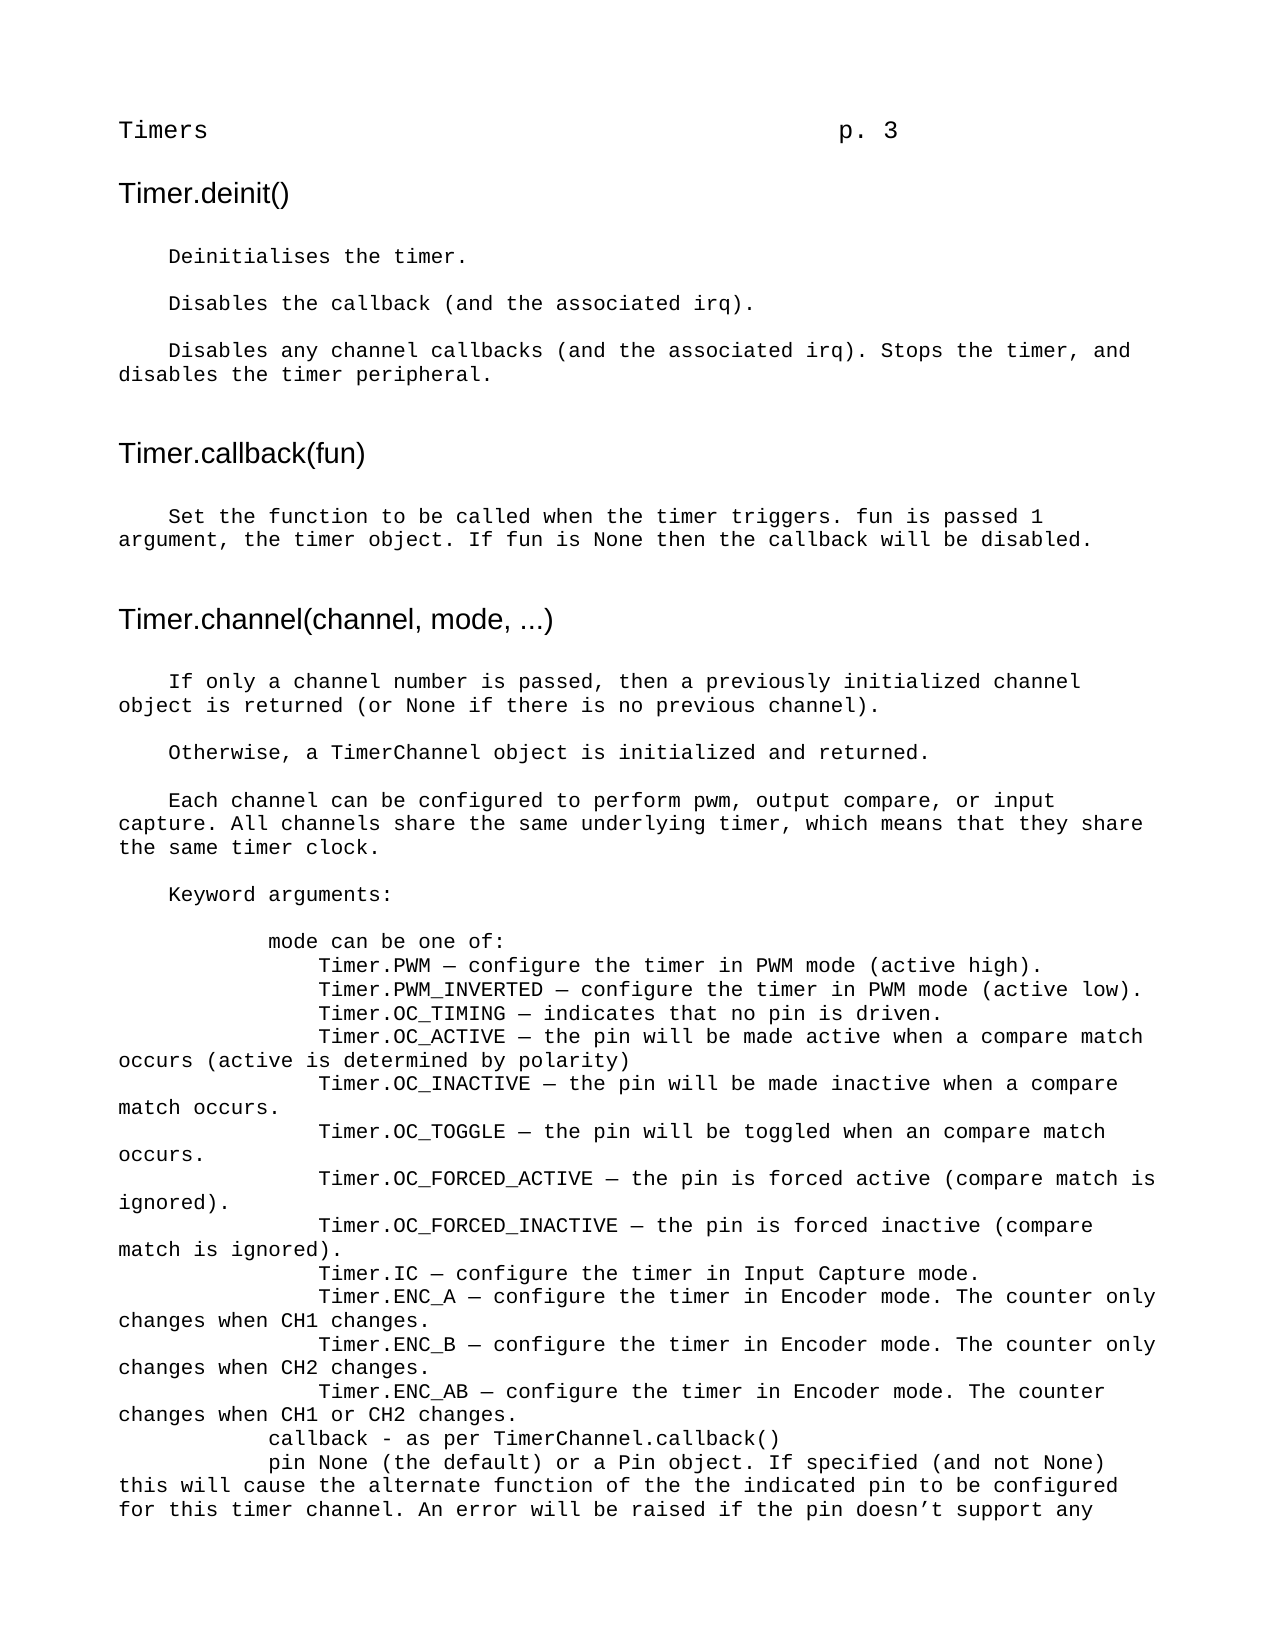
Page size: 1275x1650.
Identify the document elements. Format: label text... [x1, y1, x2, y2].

subtitle Timer.channel(channel, mode, ...) [118, 602, 1157, 635]
text Timer.PWM_INVERTED — configure the timer in PWM mode (active low). [118, 979, 1157, 1002]
text Disables any channel callbacks (and the associated irq). Stops the timer, and disables the timer peripheral. [118, 340, 1157, 387]
text Disables the callback (and the associated irq). [118, 293, 1157, 317]
subtitle Timer.deinit() [118, 176, 1157, 209]
text Timer.OC_FORCED_ACTIVE — the pin is forced active (compare match is ignored). [118, 1168, 1157, 1215]
text pin None (the default) or a Pin object. If specified (and not None) this will cause the alternate function of the the indicated pin to be configured for this timer channel. An error will be raised if the pin doesn’t support any [118, 1452, 1157, 1523]
text Timer.OC_TOGGLE — the pin will be toggled when an compare match occurs. [118, 1121, 1157, 1168]
text Each channel can be configured to perform pwm, output compare, or input capture. All channels share the same underlying timer, which means that they share the same timer clock. [118, 790, 1157, 861]
text Timer.PWM — configure the timer in PWM mode (active high). [118, 955, 1157, 979]
text Timer.IC — configure the timer in Input Capture mode. [118, 1263, 1157, 1286]
text mode can be one of: [118, 932, 1157, 955]
text Timer.OC_ACTIVE — the pin will be made active when a compare match occurs (active is determined by polarity) [118, 1026, 1157, 1073]
text Deinitialises the timer. [118, 246, 1157, 269]
text Timer.ENC_AB — configure the timer in Encoder mode. The counter changes when CH1 or CH2 changes. [118, 1381, 1157, 1428]
text Otherwise, a TimerChannel object is initialized and returned. [118, 742, 1157, 766]
text callback - as per TimerChannel.callback() [118, 1428, 1157, 1452]
text Timer.OC_INACTIVE — the pin will be made inactive when a compare match occurs. [118, 1073, 1157, 1121]
text Timer.ENC_B — configure the timer in Encoder mode. The counter only changes when CH2 changes. [118, 1333, 1157, 1381]
text Keyword arguments: [118, 884, 1157, 908]
text Timer.OC_TIMING — indicates that no pin is driven. [118, 1002, 1157, 1026]
text If only a channel number is passed, then a previously initialized channel object is returned (or None if there is no previous channel). [118, 671, 1157, 719]
text Timer.OC_FORCED_INACTIVE — the pin is forced inactive (compare match is ignored). [118, 1215, 1157, 1263]
subtitle Timer.callback(fun) [118, 436, 1157, 470]
text Timer.ENC_A — configure the timer in Encoder mode. The counter only changes when CH1 changes. [118, 1286, 1157, 1333]
text Set the function to be called when the timer triggers. fun is passed 1 argument, the timer object. If fun is None then the callback will be disabled. [118, 506, 1157, 553]
